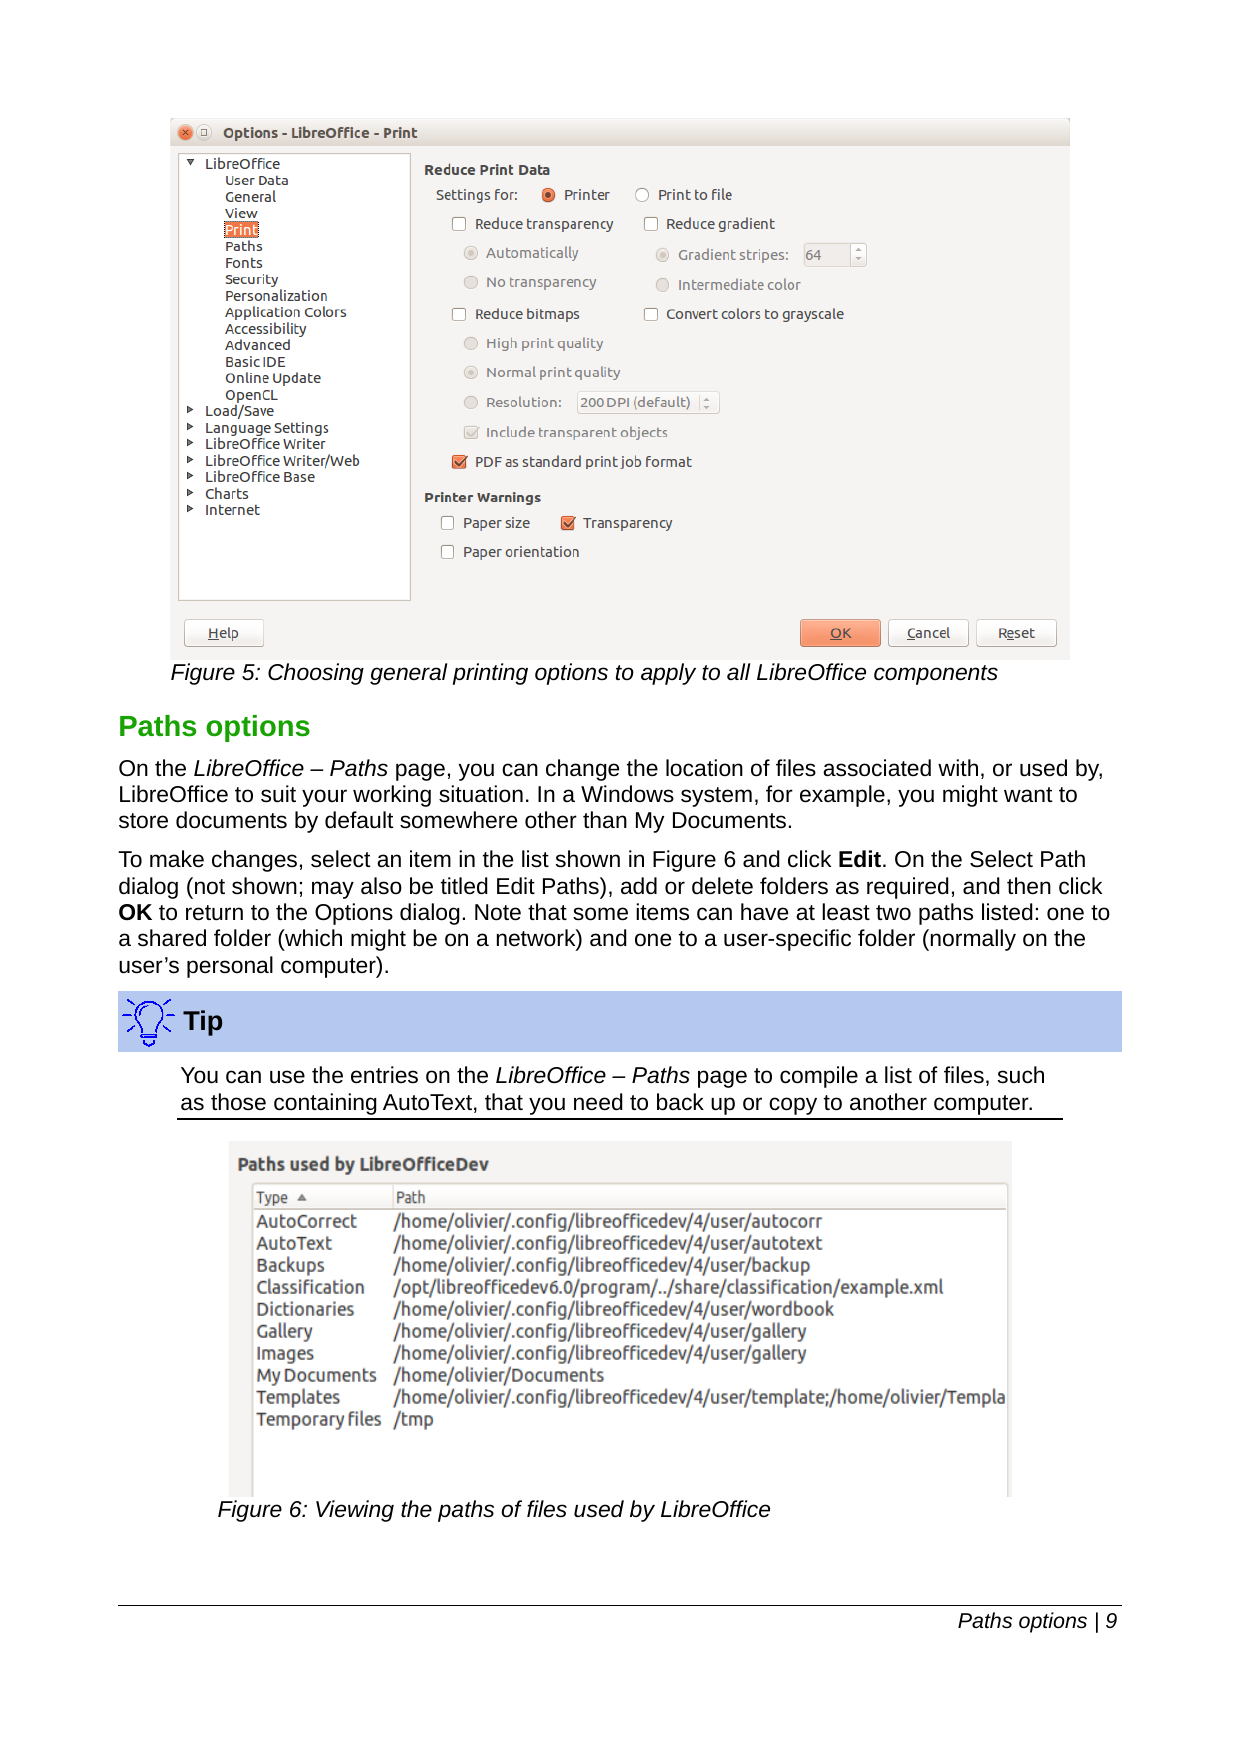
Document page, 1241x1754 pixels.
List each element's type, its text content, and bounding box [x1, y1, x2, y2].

picture [119, 991, 179, 1051]
text To make changes, select an item in the list shown in Figure 6 and click Edit. On the Select Path dialog (not shown; may also be titled Edit Paths), add or delete folders as required, and then click OK to return to the Options dialog. Note that some items can have at least two paths listed: one to a shared folder (which might be on a network) and one to a user-specific folder (normally on the user’s personal computer). [118, 846, 1122, 978]
subtitle Tip [118, 991, 1122, 1052]
subtitle Paths options [118, 709, 1122, 743]
text You can use the entries on the LibreOffice – Paths page to compile a list of files, such as those containing AutoText, that you need to back up or copy to another computer. [177, 1059, 1063, 1118]
picture [228, 1141, 1012, 1497]
text Figure 5: Choosing general printing options to apply to all LibreOffice components [170, 660, 1070, 686]
picture [170, 118, 1070, 660]
text On the LibreOffice – Paths page, you can change the location of files associated with, or used by, LibreOffice to suit your working situation. In a Windows system, for example, you might want to store documents by default somewhere other than My Documents. [118, 755, 1122, 834]
text Figure 6: Viewing the paths of files used by LibreOffice [217, 1141, 1023, 1523]
